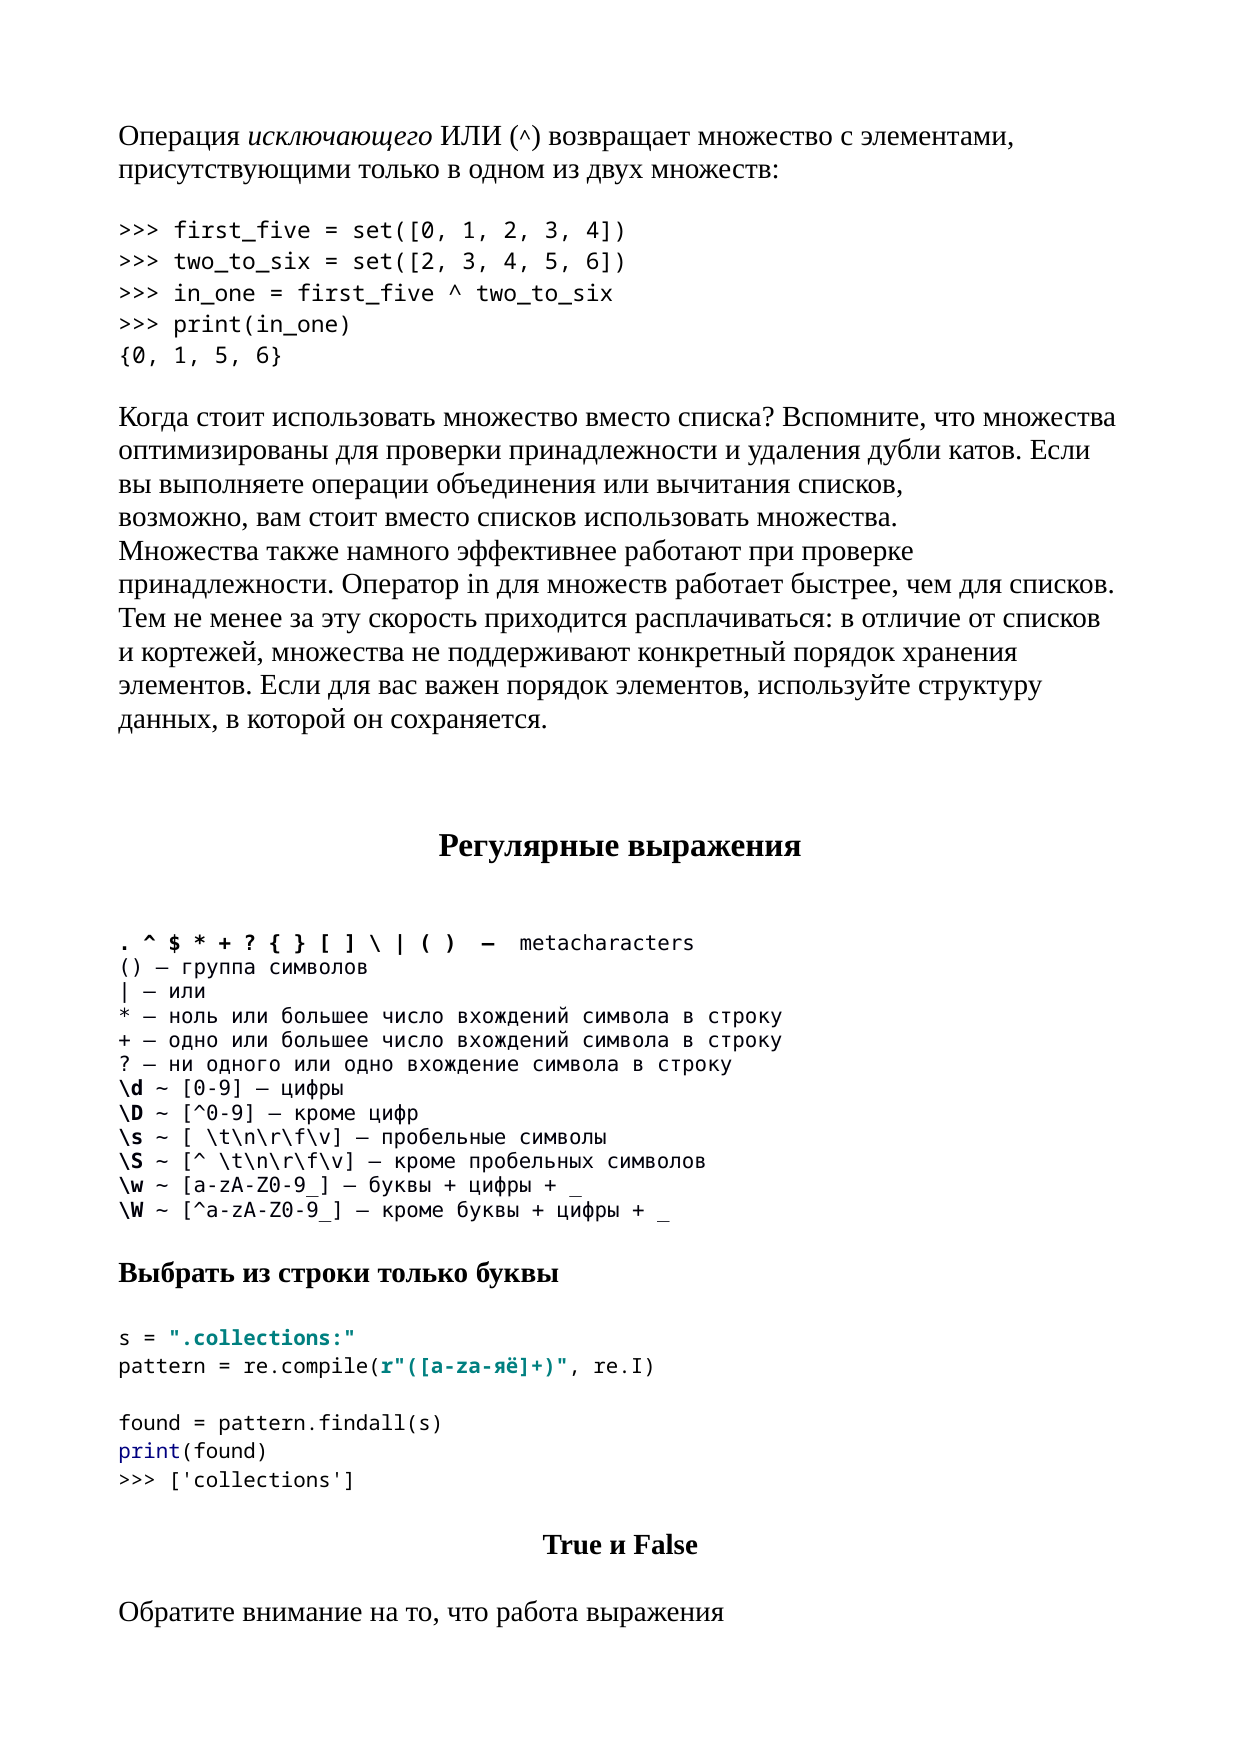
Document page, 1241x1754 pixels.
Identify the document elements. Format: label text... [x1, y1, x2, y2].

text Обратите внимание на то, что работа выражения [118, 1594, 1122, 1627]
text {0, 1, 5, 6} [118, 339, 1122, 370]
text \W ~ [^a-zA-Z0-9_] – кроме буквы + цифры + _ [118, 1198, 1122, 1222]
text Когда стоит использовать множество вместо списка? Вспомните, что множества оптимизированы для проверки принадлежности и удаления дубли катов. Если вы выполняете операции объединения или вычитания списков, [118, 399, 1122, 499]
text * – ноль или большее число вхождений символа в строку [118, 1004, 1122, 1028]
text s = ".collections:" pattern = re.compile(r"([a-zа-яё]+)", re.I) found = pattern.findall(s) print(found) [118, 1323, 1122, 1465]
text >>> ['collections'] [118, 1465, 1122, 1493]
text \d ~ [0-9] – цифры [118, 1076, 1122, 1101]
text \w ~ [a-zA-Z0-9_] – буквы + цифры + _ [118, 1173, 1122, 1198]
text Операция исключающего ИЛИ (^) возвращает множество с элементами, присутствующими только в одном из двух множеств: [118, 118, 1122, 185]
text . ^ $ * + ? { } [ ] \ | ( ) – metacharacters [118, 931, 1122, 955]
text () – группа символов [118, 955, 1122, 979]
text Множества также намного эффективнее работают при проверке принадлежности. Оператор in для множеств работает быстрее, чем для списков. Тем не менее за эту скорость приходится расплачиваться: в отличие от списков и кортежей, множества не поддерживают конкретный порядок хранения элементов. Если для вас важен порядок элементов, используйте структуру данных, в которой он сохраняется. [118, 533, 1122, 734]
text + – одно или большее число вхождений символа в строку [118, 1028, 1122, 1052]
text True и False [118, 1527, 1122, 1560]
text >>> print(in_one) [118, 308, 1122, 339]
text Выбрать из строки только буквы [118, 1256, 1122, 1289]
text \S ~ [^ \t\n\r\f\v] – кроме пробельных символов [118, 1149, 1122, 1173]
text \s ~ [ \t\n\r\f\v] – пробельные символы [118, 1125, 1122, 1149]
text Регулярные выражения [118, 825, 1122, 864]
text | – или [118, 979, 1122, 1004]
text \D ~ [^0-9] – кроме цифр [118, 1101, 1122, 1125]
text >>> two_to_six = set([2, 3, 4, 5, 6]) [118, 245, 1122, 276]
text ? – ни одного или одно вхождение символа в строку [118, 1052, 1122, 1076]
text возможно, вам стоит вместо списков использовать множества. [118, 499, 1122, 533]
text >>> first_five = set([0, 1, 2, 3, 4]) [118, 214, 1122, 245]
text >>> in_one = first_five ^ two_to_six [118, 276, 1122, 308]
